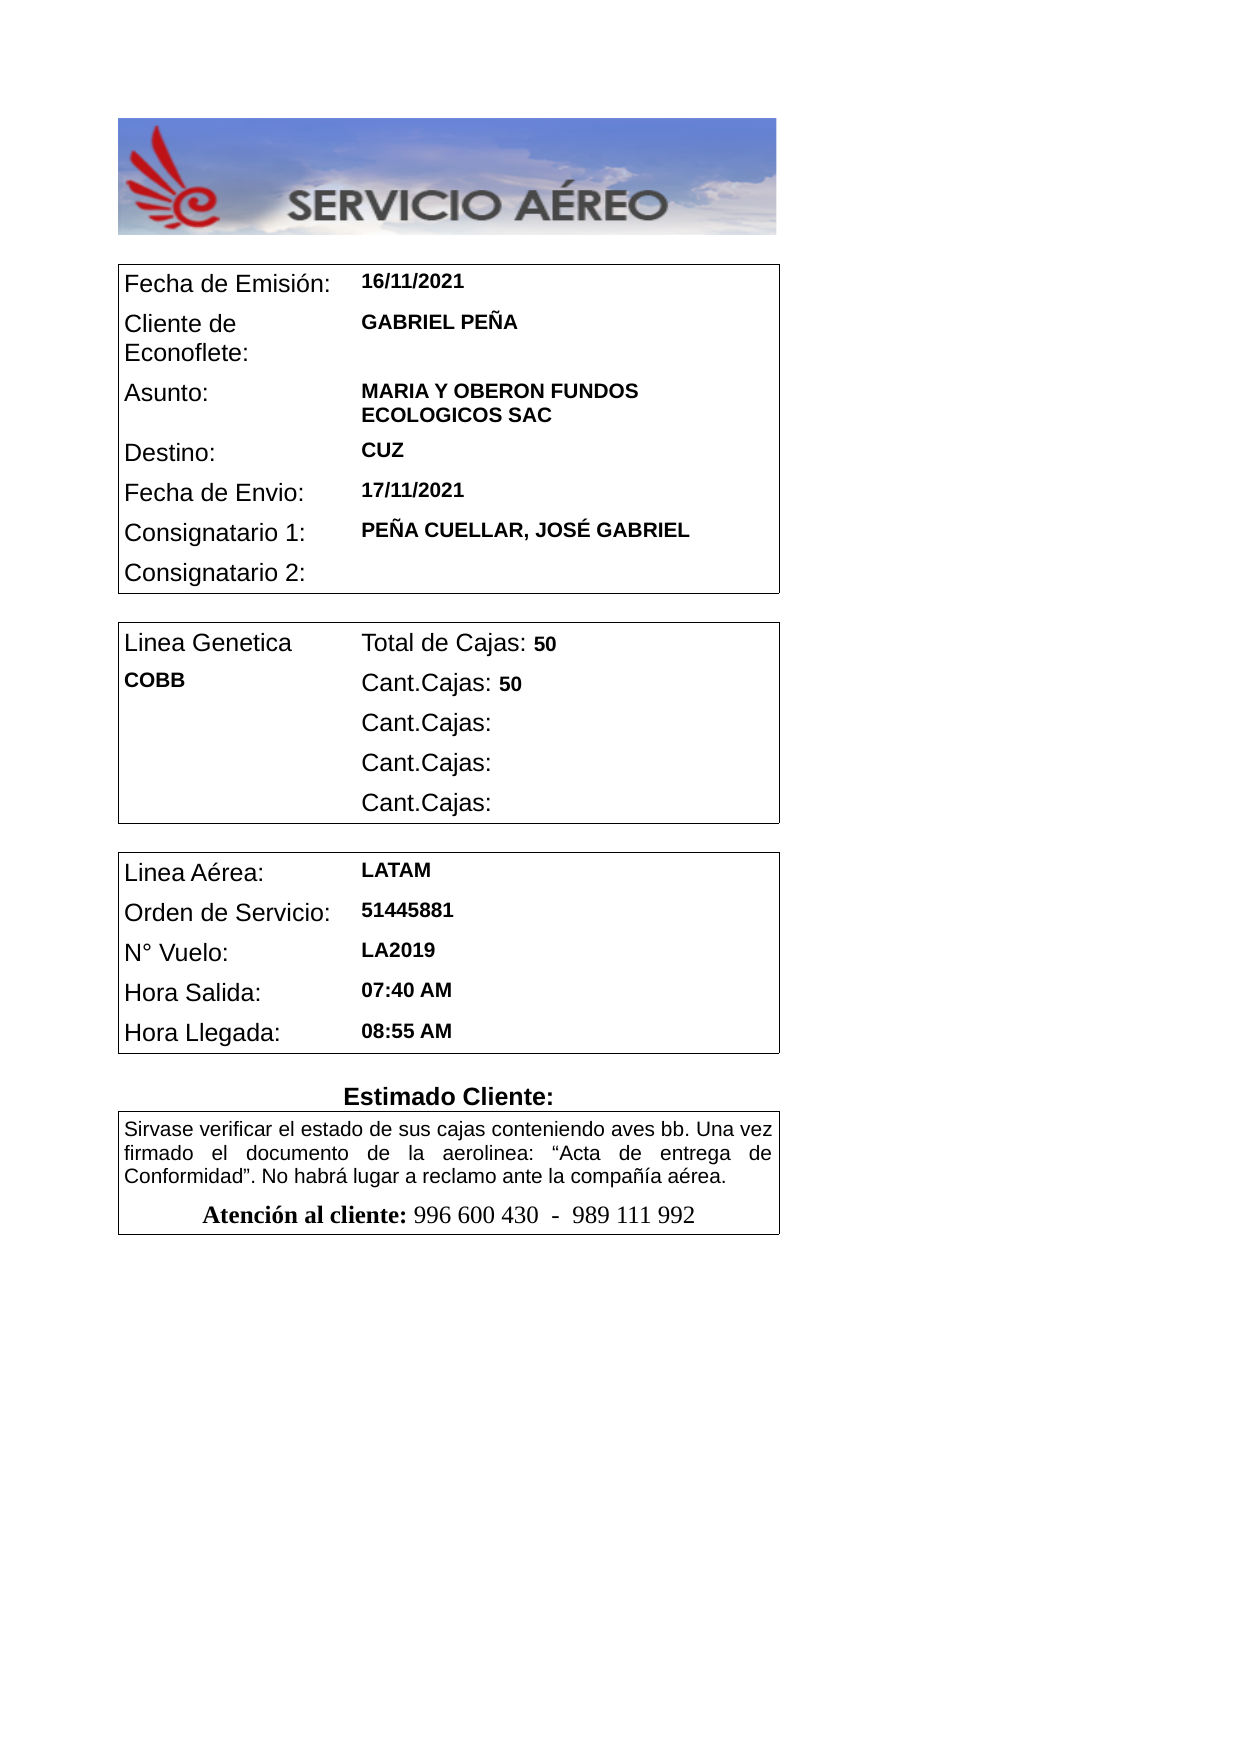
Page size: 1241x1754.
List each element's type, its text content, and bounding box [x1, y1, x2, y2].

table_cell Sirvase verificar el estado de sus cajas conteniendo aves bb. Una vez firmado el documento de la aerolinea: “Acta de entrega de Conformidad”. No habrá lugar a reclamo ante la compañía aérea. [119, 1112, 779, 1194]
table_cell Estimado Cliente: [118, 1054, 779, 1111]
table_cell [118, 594, 356, 622]
table_cell Atención al cliente: 996 600 430 - 989 111 992 [119, 1194, 779, 1234]
table_cell Cant.Cajas: 50 [356, 662, 779, 702]
table_header Fecha de Emisión: [119, 265, 356, 304]
table_cell LATAM [356, 853, 779, 892]
table_cell [356, 824, 779, 852]
table_cell [356, 594, 779, 622]
table_cell Linea Genetica [119, 623, 356, 662]
table_cell Linea Aérea: [119, 853, 356, 892]
table_cell Cliente de Econoflete: [119, 304, 356, 373]
table_cell Hora Llegada: [119, 1013, 356, 1053]
table_cell LA2019 [356, 932, 779, 972]
table_cell Total de Cajas: 50 [356, 623, 779, 662]
table_cell Asunto: [119, 373, 356, 432]
table_cell [118, 824, 356, 852]
table_cell MARIA Y OBERON FUNDOS ECOLOGICOS SAC [356, 373, 779, 432]
table_cell Consignatario 1: [119, 513, 356, 553]
table_cell Cant.Cajas: [356, 743, 779, 783]
picture [118, 118, 777, 235]
table_cell Hora Salida: [119, 973, 356, 1013]
table_cell Orden de Servicio: [119, 892, 356, 932]
table_header 16/11/2021 [356, 265, 779, 304]
table_cell 07:40 AM [356, 973, 779, 1013]
table_cell [356, 553, 779, 593]
table_cell Fecha de Envio: [119, 472, 356, 512]
table_cell 08:55 AM [356, 1013, 779, 1053]
table_cell [119, 743, 356, 783]
table_cell CUZ [356, 432, 779, 472]
table_cell N° Vuelo: [119, 932, 356, 972]
table_cell [119, 783, 356, 823]
table_cell Cant.Cajas: [356, 783, 779, 823]
table_cell COBB [119, 662, 356, 702]
table_cell PEÑA CUELLAR, JOSÉ GABRIEL [356, 513, 779, 553]
table_cell GABRIEL PEÑA [356, 304, 779, 373]
table_cell 17/11/2021 [356, 472, 779, 512]
table_cell Cant.Cajas: [356, 702, 779, 742]
table_cell 51445881 [356, 892, 779, 932]
table_cell Consignatario 2: [119, 553, 356, 593]
table_cell Destino: [119, 432, 356, 472]
table_cell [119, 702, 356, 742]
